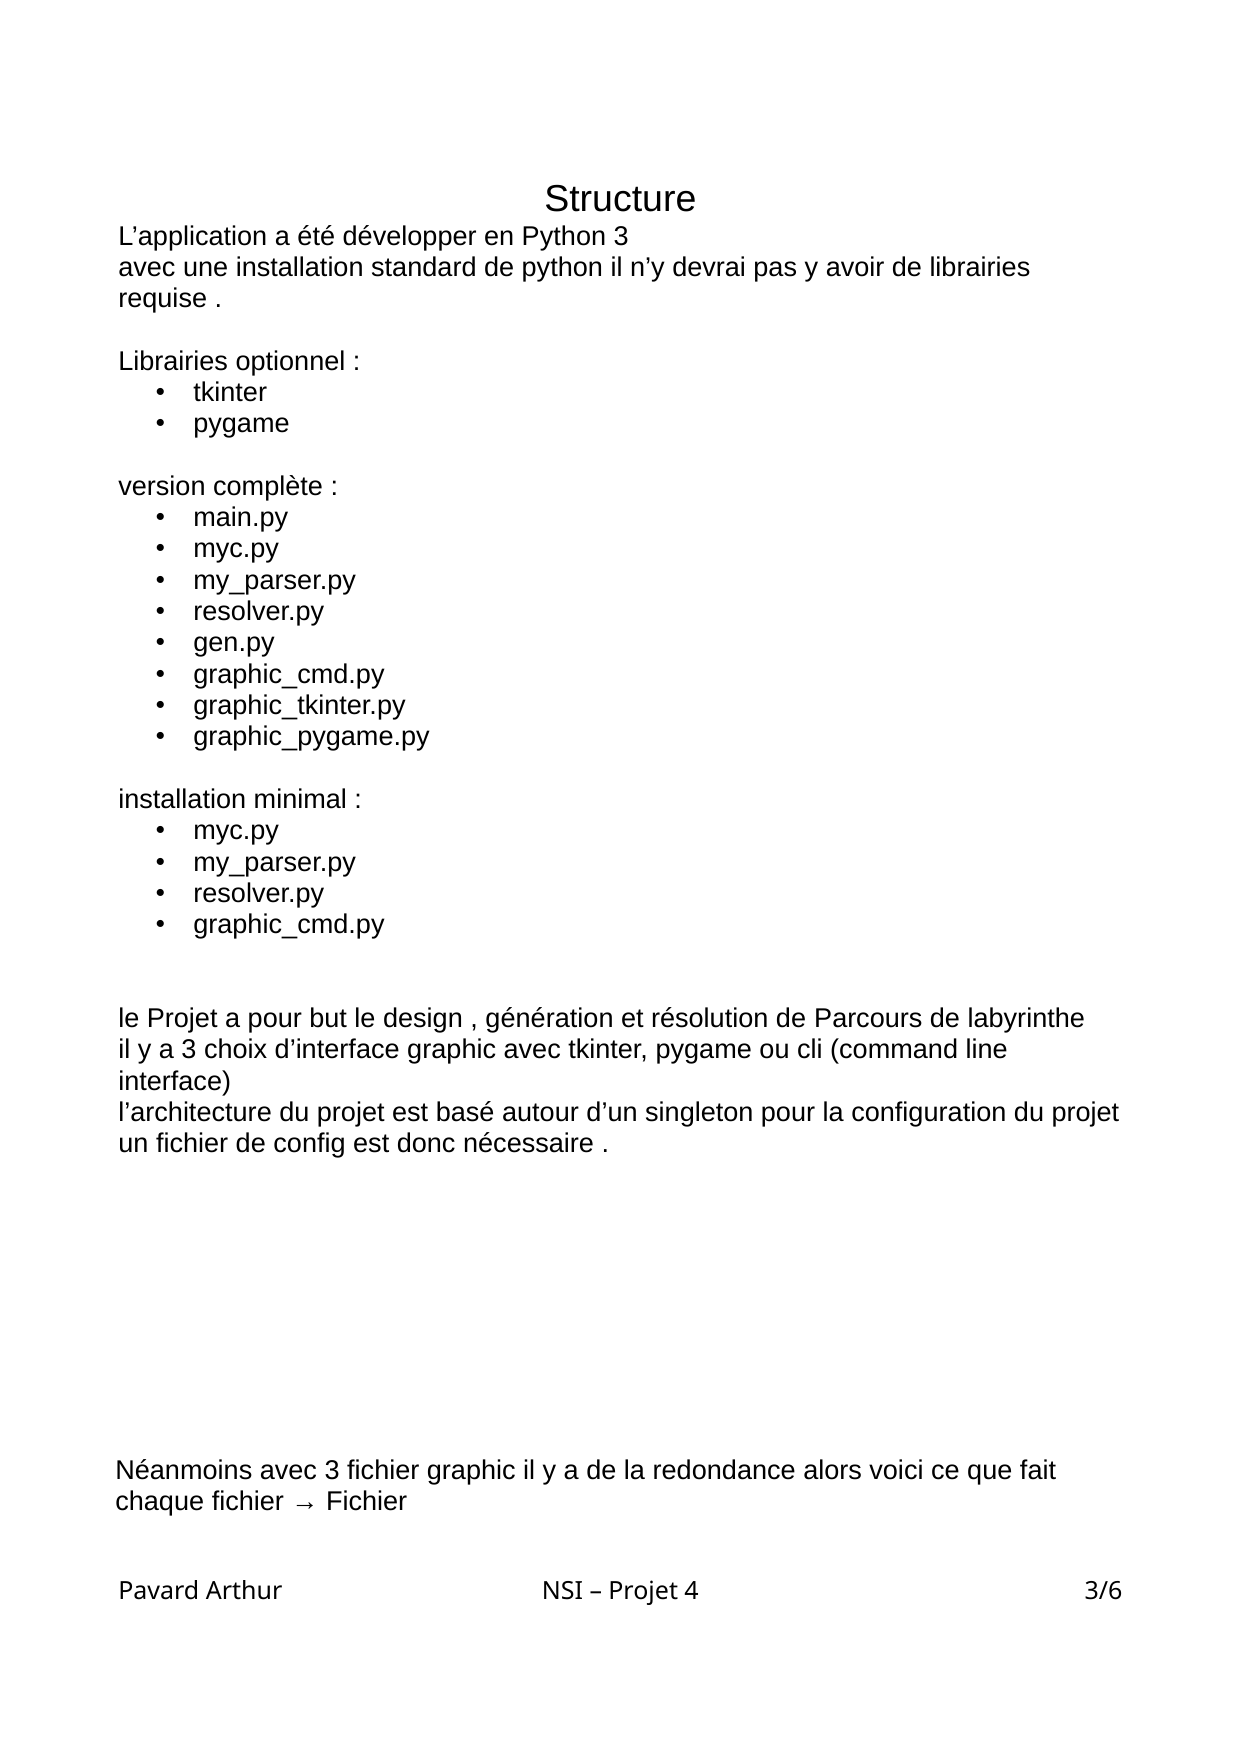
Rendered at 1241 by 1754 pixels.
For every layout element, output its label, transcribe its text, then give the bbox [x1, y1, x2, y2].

list tkinter [156, 376, 1122, 407]
text version complète : [118, 470, 1122, 501]
list myc.py [156, 814, 1122, 846]
text Structure [118, 176, 1122, 219]
list graphic_tkinter.py [156, 689, 1122, 720]
list gen.py [156, 626, 1122, 658]
list main.py [156, 501, 1122, 532]
list my_parser.py [156, 564, 1122, 595]
text Librairies optionnel : [118, 344, 1122, 376]
list my_parser.py [156, 846, 1122, 877]
list graphic_cmd.py [156, 908, 1122, 940]
list graphic_pygame.py [156, 720, 1122, 752]
text L’application a été développer en Python 3 [118, 219, 1122, 251]
text l’architecture du projet est basé autour d’un singleton pour la configuration du projet un fichier de config est donc nécessaire . [118, 1096, 1122, 1158]
list graphic_cmd.py [156, 658, 1122, 689]
list resolver.py [156, 595, 1122, 626]
text il y a 3 choix d’interface graphic avec tkinter, pygame ou cli (command line interface) [118, 1033, 1122, 1096]
list resolver.py [156, 877, 1122, 908]
text avec une installation standard de python il n’y devrai pas y avoir de librairies requise . [118, 251, 1122, 313]
text installation minimal : [118, 783, 1122, 814]
list pygame [156, 407, 1122, 438]
text le Projet a pour but le design , génération et résolution de Parcours de labyrinthe [118, 1002, 1122, 1033]
list myc.py [156, 532, 1122, 564]
